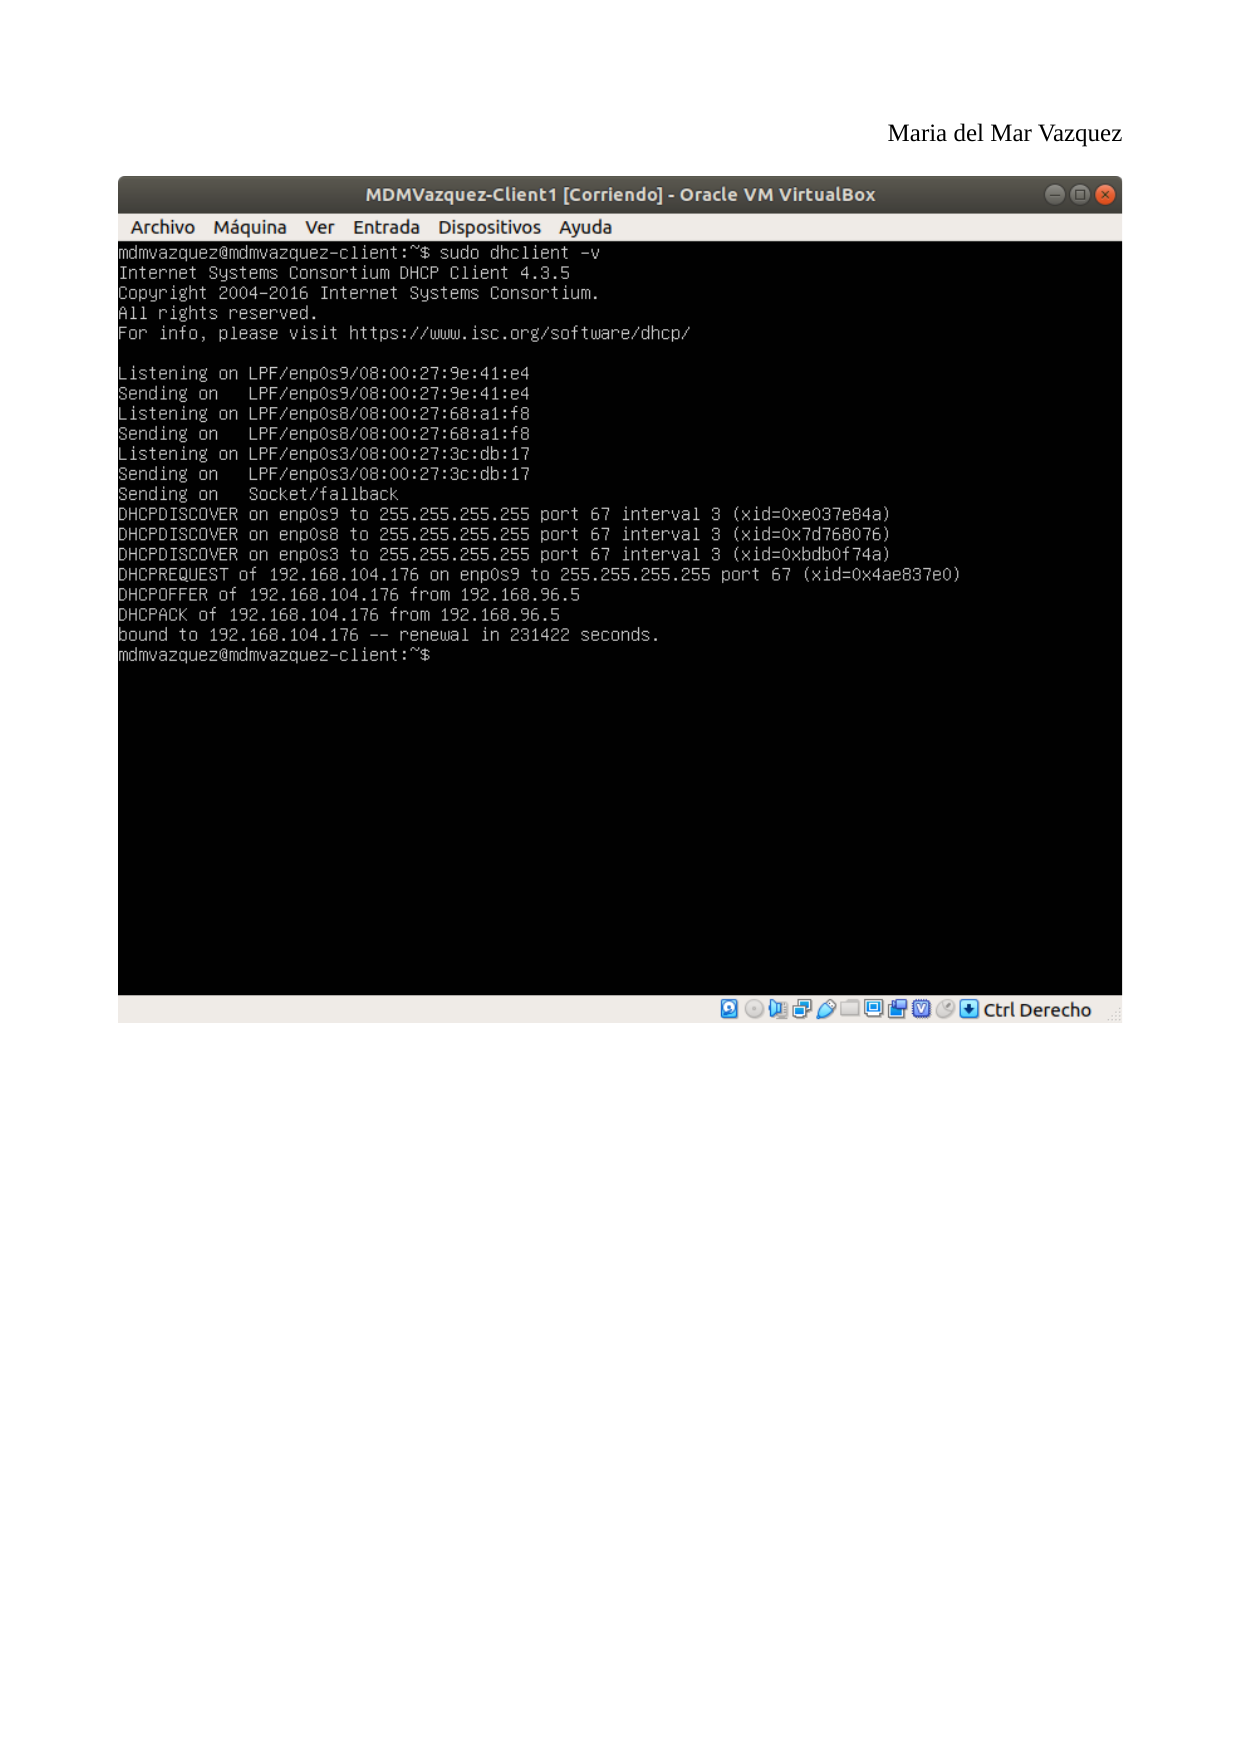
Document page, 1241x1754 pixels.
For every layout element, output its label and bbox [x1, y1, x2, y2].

picture [118, 176, 1123, 1023]
